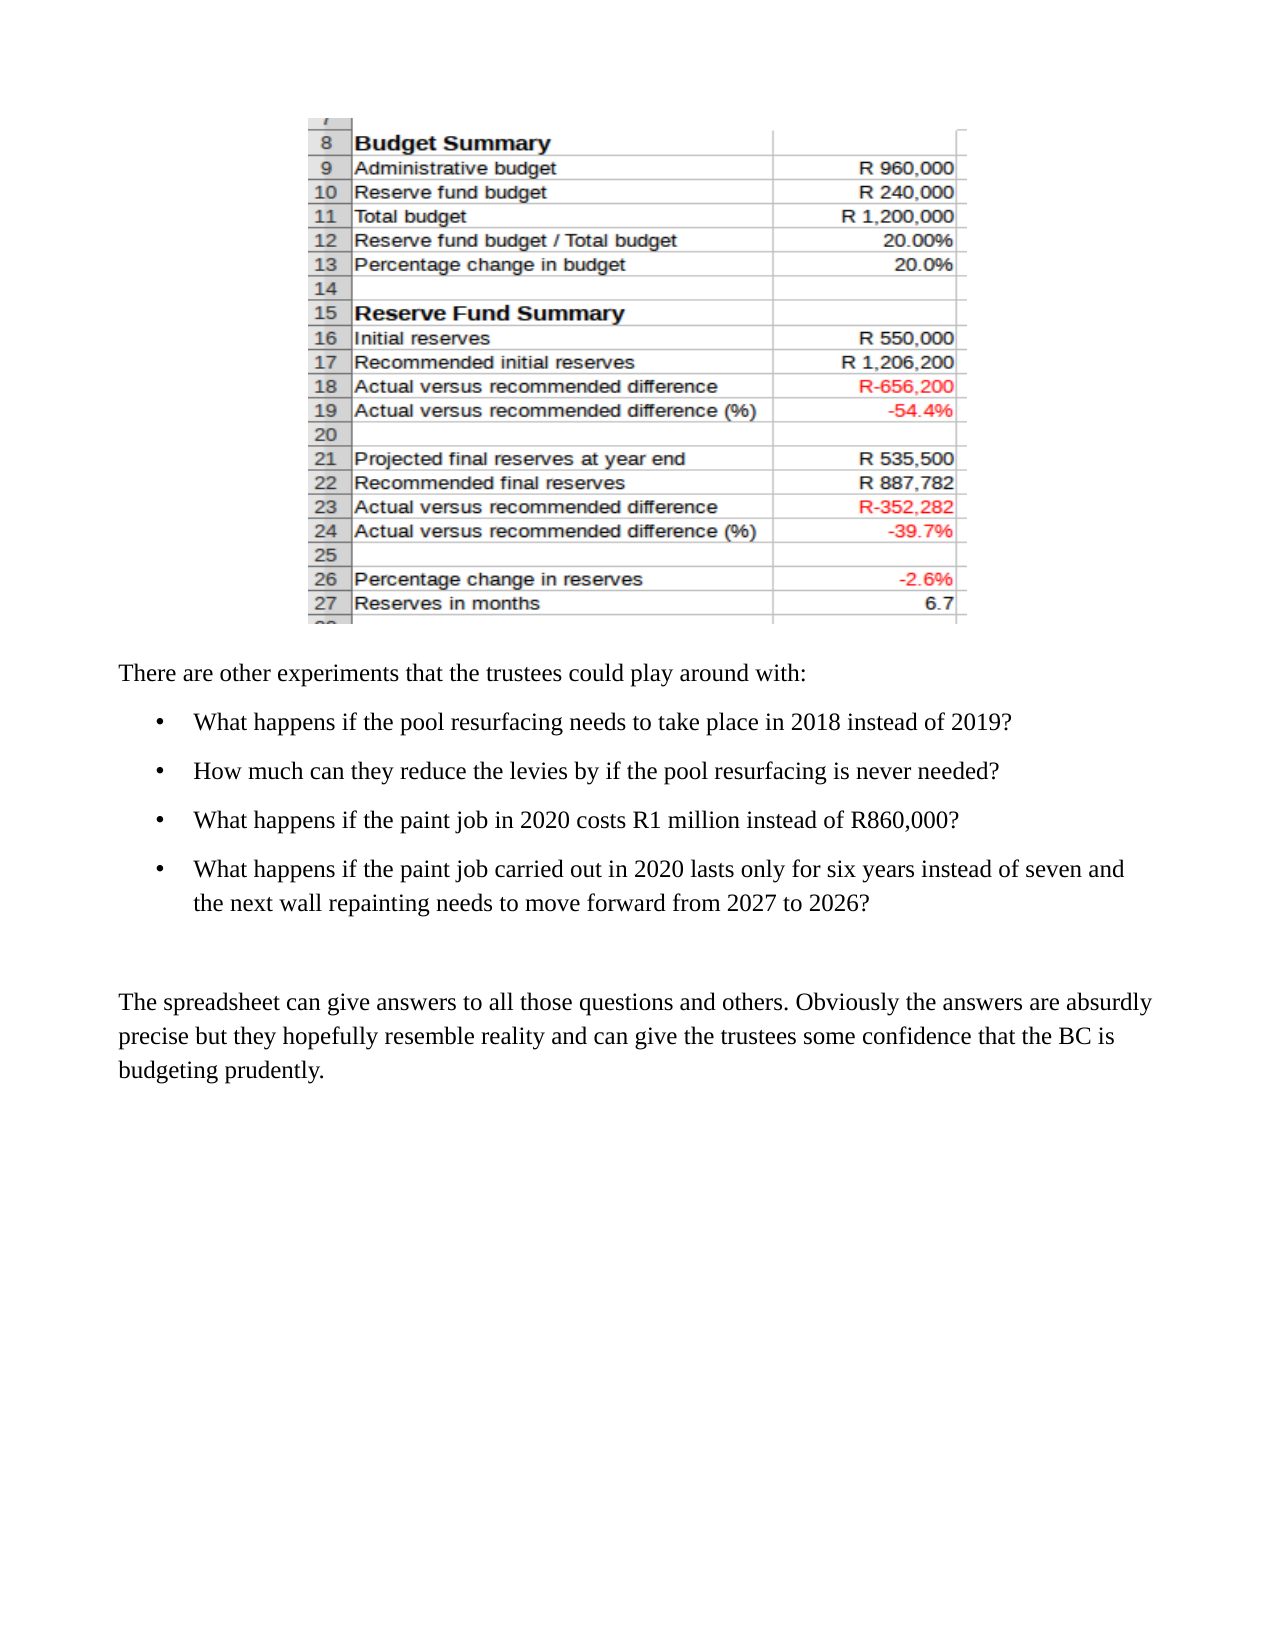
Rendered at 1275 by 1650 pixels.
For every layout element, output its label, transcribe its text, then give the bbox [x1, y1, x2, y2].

list What happens if the paint job in 2020 costs R1 million instead of R860,000? [156, 805, 1157, 834]
list How much can they reduce the levies by if the pool resurfacing is never needed? [156, 756, 1157, 785]
text The spreadsheet can give answers to all those questions and others. Obviously the answers are absurdly precise but they hopefully resemble reality and can give the trustees some confidence that the BC is budgeting prudently. [118, 987, 1157, 1084]
list What happens if the paint job carried out in 2020 lasts only for six years instead of seven and the next wall repainting needs to move forward from 2027 to 2026? [156, 854, 1157, 917]
list What happens if the pool resurfacing needs to take place in 2018 instead of 2019? [156, 707, 1157, 736]
text There are other experiments that the trustees could play around with: [118, 658, 1157, 687]
picture [308, 118, 967, 624]
